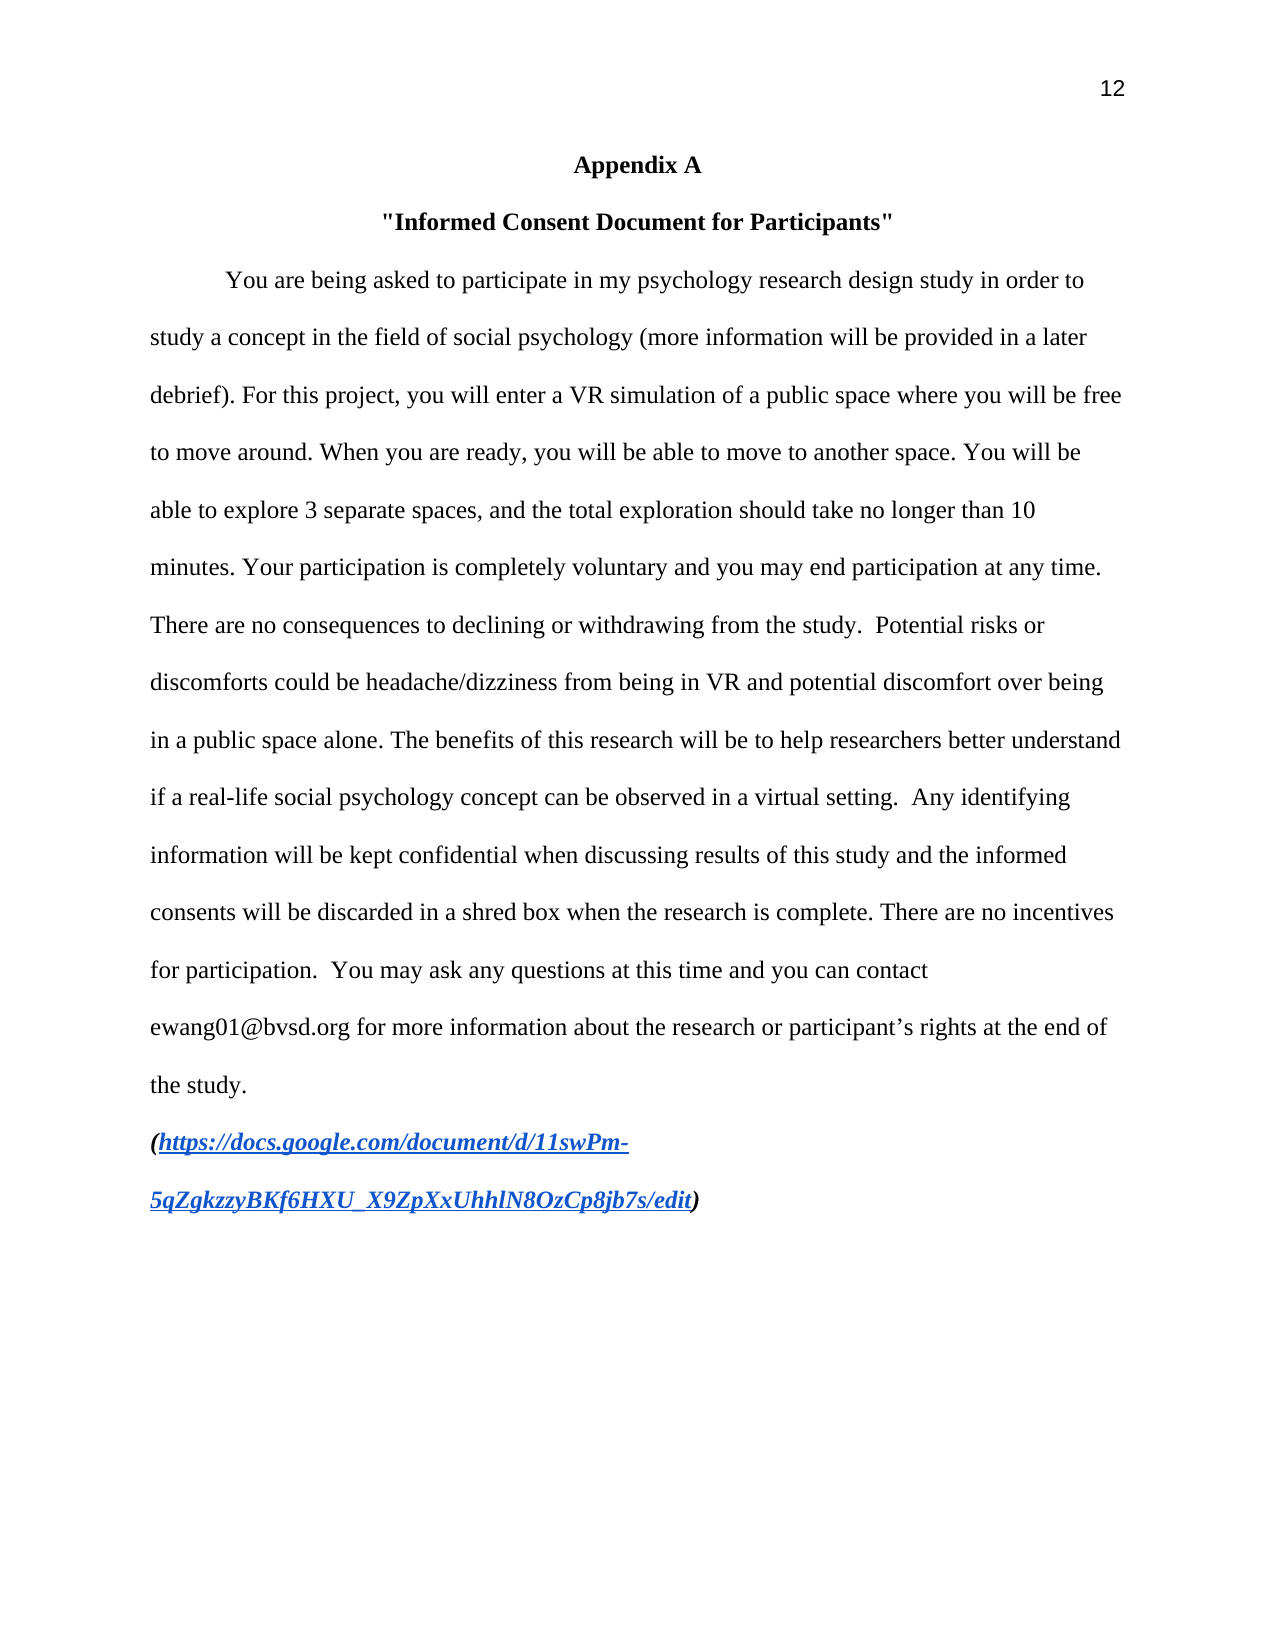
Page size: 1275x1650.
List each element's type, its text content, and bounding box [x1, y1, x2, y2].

subtitle Appendix A [150, 150, 1125, 179]
text You are being asked to participate in my psychology research design study in order to study a concept in the field of social psychology (more information will be provided in a later debrief). For this project, you will enter a VR simulation of a public space where you will be free to move around. When you are ready, you will be able to move to another space. You will be able to explore 3 separate spaces, and the total exploration should take no longer than 10 minutes. Your participation is completely voluntary and you may end participation at any time. There are no consequences to declining or withdrawing from the study. Potential risks or discomforts could be headache/dizziness from being in VR and potential discomfort over being in a public space alone. The benefits of this research will be to help researchers better understand if a real-life social psychology concept can be observed in a virtual setting. Any identifying information will be kept confidential when discussing results of this study and the informed consents will be discarded in a shred box when the research is complete. There are no incentives for participation. You may ask any questions at this time and you can contact ewang01@bvsd.org for more information about the research or participant’s rights at the end of the study. [150, 265, 1125, 1099]
text (https://docs.google.com/document/d/11swPm-5qZgkzzyBKf6HXU_X9ZpXxUhhlN8OzCp8jb7s/edit) [150, 1127, 1125, 1214]
subtitle "Informed Consent Document for Participants" [150, 207, 1125, 236]
